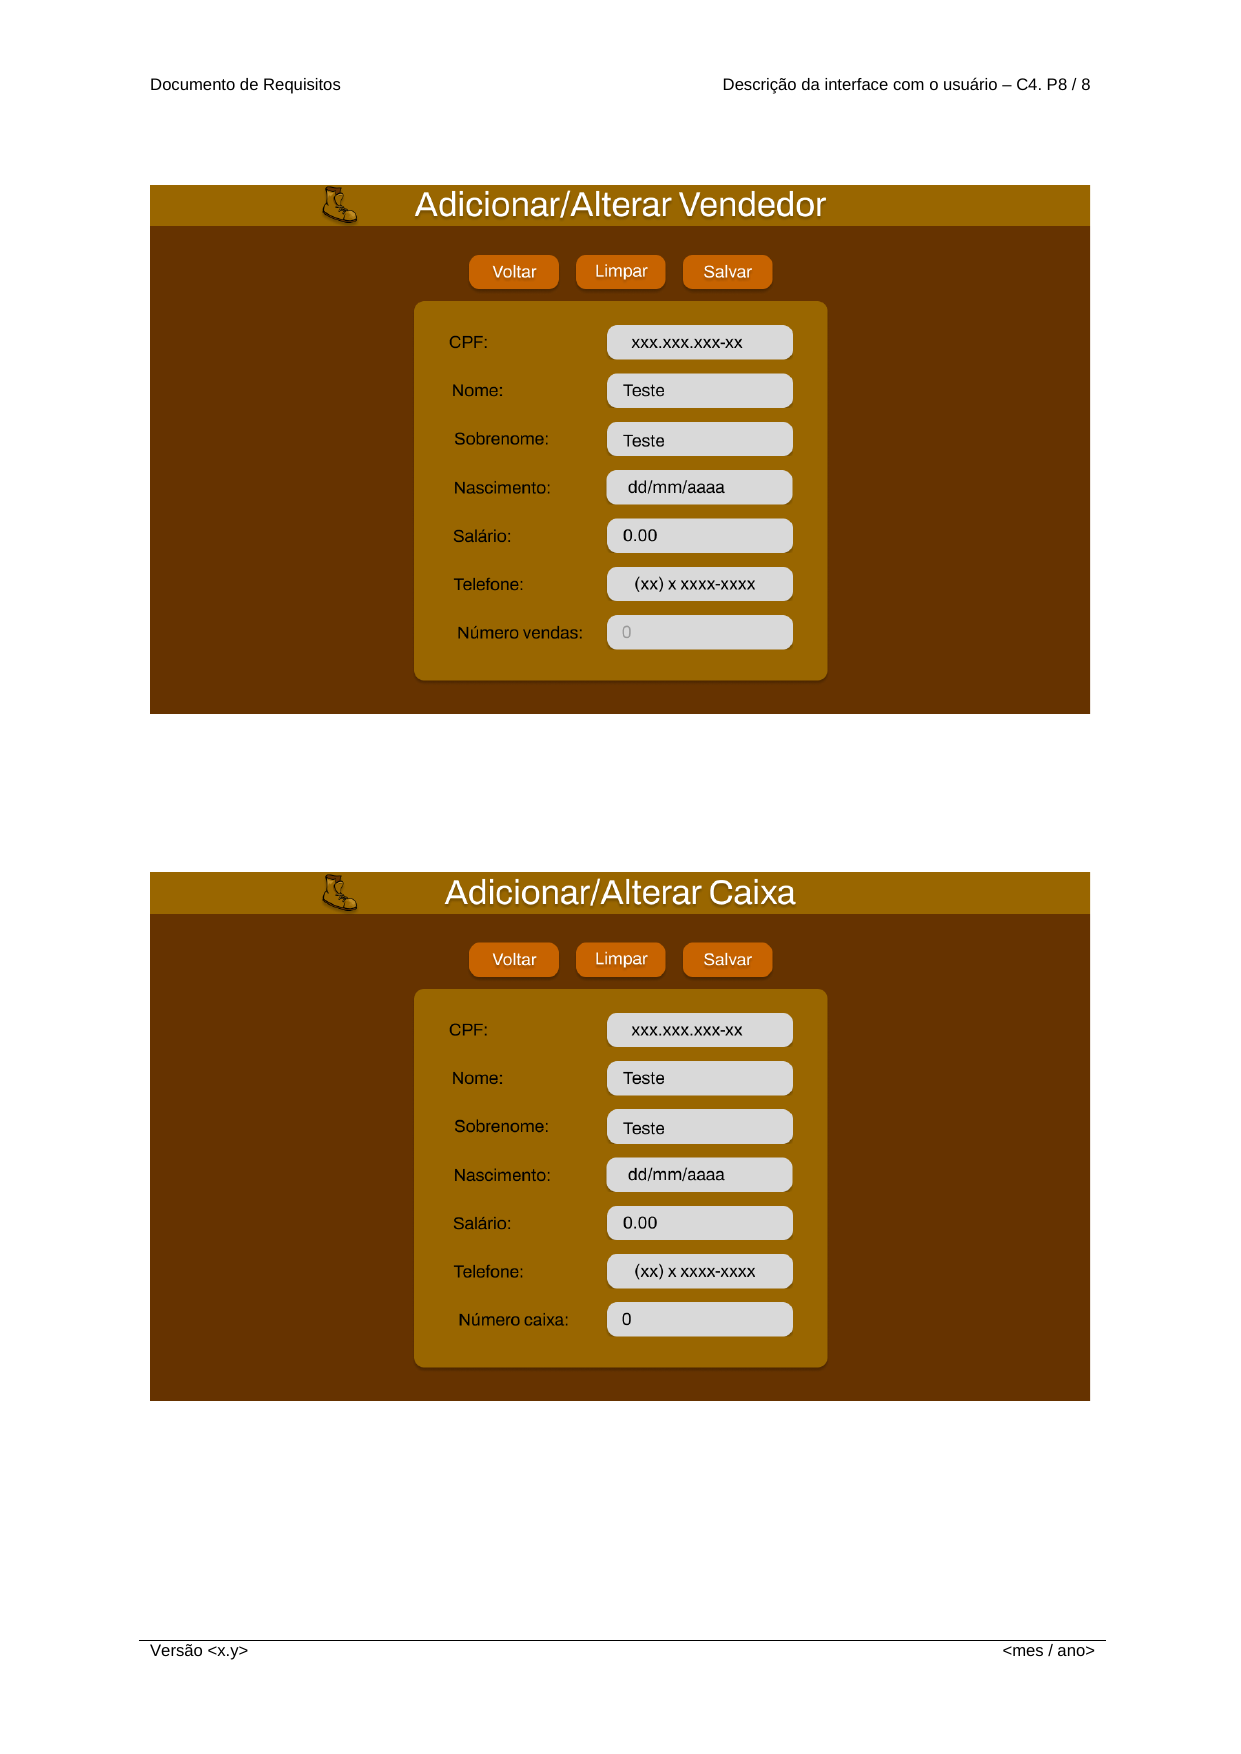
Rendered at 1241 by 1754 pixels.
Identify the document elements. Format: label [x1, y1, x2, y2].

picture [150, 185, 1091, 714]
picture [150, 872, 1091, 1401]
